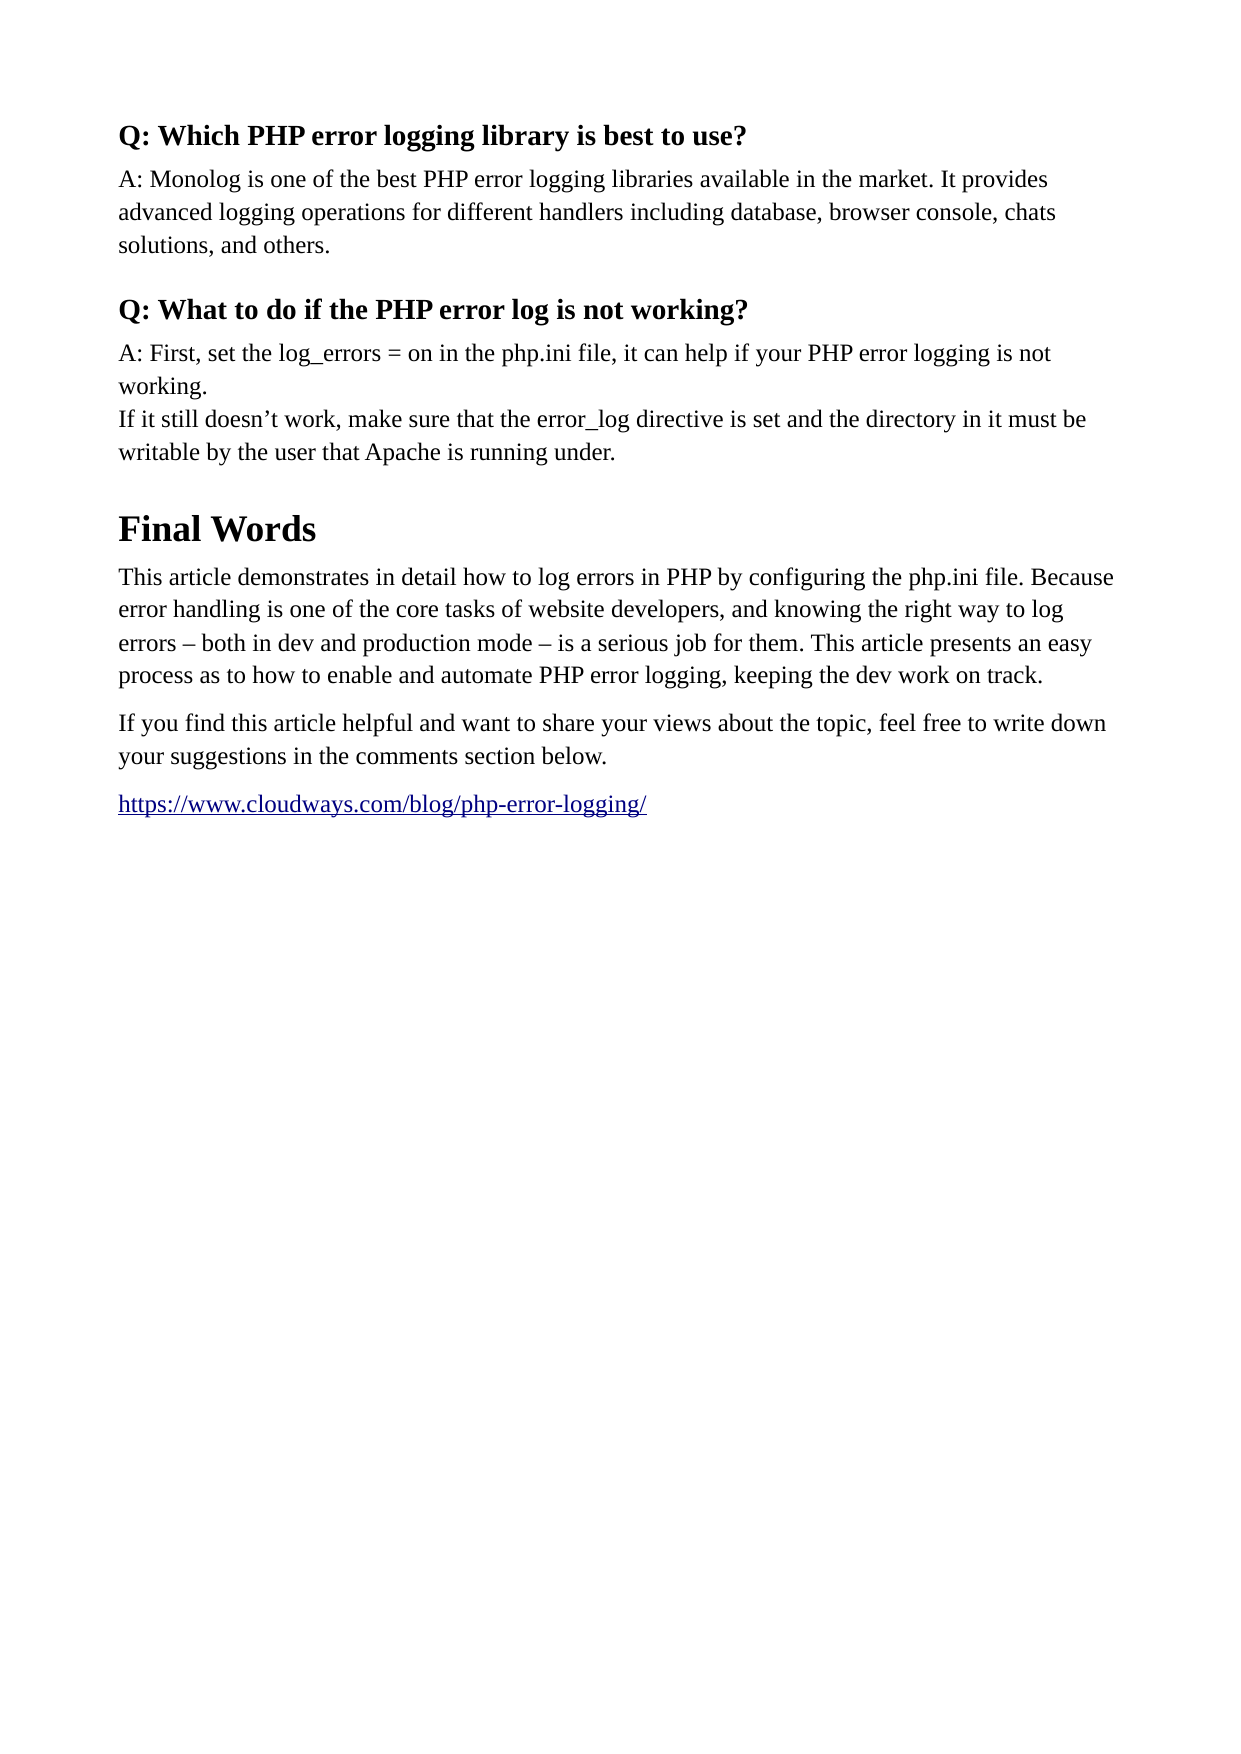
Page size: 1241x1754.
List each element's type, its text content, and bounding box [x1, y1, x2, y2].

subtitle Final Words [118, 506, 1122, 549]
subtitle Q: What to do if the PHP error log is not working? [118, 292, 1122, 326]
text This article demonstrates in detail how to log errors in PHP by configuring the php.ini file. Because error handling is one of the core tasks of website developers, and knowing the right way to log errors – both in dev and production mode – is a serious job for them. This article presents an easy process as to how to enable and automate PHP error logging, keeping the dev work on track. [118, 562, 1122, 689]
text If you find this article helpful and want to share your views about the topic, feel free to write down your suggestions in the comments section below. [118, 708, 1122, 770]
subtitle Q: Which PHP error logging library is best to use? [118, 118, 1122, 152]
text A: First, set the log_errors = on in the php.ini file, it can help if your PHP error logging is not working. If it still doesn’t work, make sure that the error_log directive is set and the directory in it must be writable by the user that Apache is running under. [118, 338, 1122, 466]
text A: Monolog is one of the best PHP error logging libraries available in the market. It provides advanced logging operations for different handlers including database, browser console, chats solutions, and others. [118, 164, 1122, 259]
text https://www.cloudways.com/blog/php-error-logging/ [118, 789, 1122, 818]
